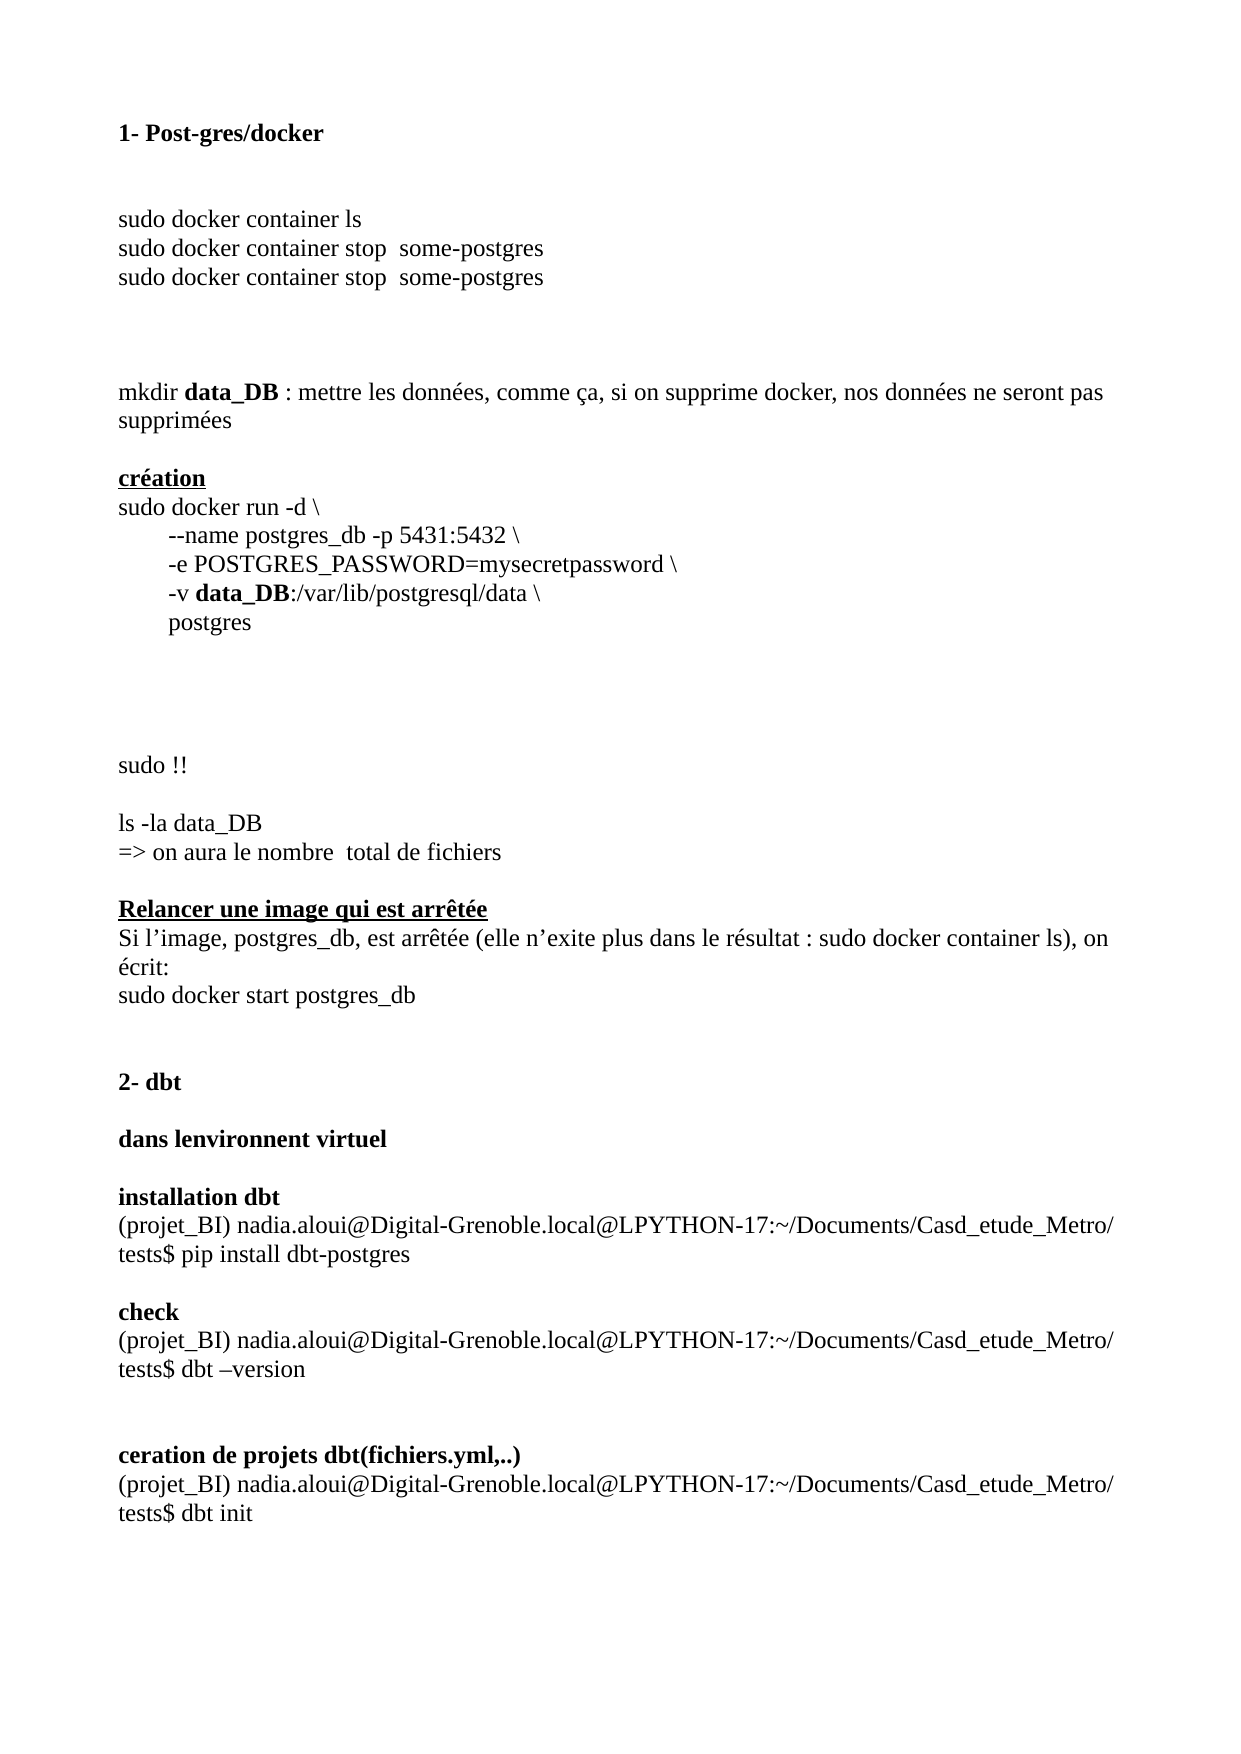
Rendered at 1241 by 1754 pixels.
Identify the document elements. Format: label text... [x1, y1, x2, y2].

text (projet_BI) nadia.aloui@Digital-Grenoble.local@LPYTHON-17:~/Documents/Casd_etude_Metro/tests$ dbt –version [118, 1326, 1122, 1383]
text 2- dbt [118, 1067, 1122, 1096]
text sudo docker container stop some-postgres [118, 262, 1122, 291]
text postgres [118, 607, 1122, 636]
text Relancer une image qui est arrêtée [118, 894, 1122, 923]
text ceration de projets dbt(fichiers.yml,..) [118, 1441, 1122, 1469]
text -v data_DB:/var/lib/postgresql/data \ [118, 578, 1122, 607]
text -e POSTGRES_PASSWORD=mysecretpassword \ [118, 549, 1122, 578]
text mkdir data_DB : mettre les données, comme ça, si on supprime docker, nos données ne seront pas supprimées [118, 377, 1122, 434]
text Si l’image, postgres_db, est arrêtée (elle n’exite plus dans le résultat : sudo docker container ls), on écrit: [118, 923, 1122, 981]
text (projet_BI) nadia.aloui@Digital-Grenoble.local@LPYTHON-17:~/Documents/Casd_etude_Metro/tests$ pip install dbt-postgres [118, 1211, 1122, 1268]
text sudo docker run -d \ [118, 492, 1122, 521]
text sudo docker container stop some-postgres [118, 233, 1122, 262]
text installation dbt [118, 1182, 1122, 1211]
text (projet_BI) nadia.aloui@Digital-Grenoble.local@LPYTHON-17:~/Documents/Casd_etude_Metro/tests$ dbt init [118, 1469, 1122, 1527]
text check [118, 1297, 1122, 1326]
text sudo !! [118, 751, 1122, 779]
text dans lenvironnent virtuel [118, 1124, 1122, 1153]
text 1- Post-gres/docker [118, 118, 1122, 147]
text sudo docker start postgres_db [118, 981, 1122, 1009]
text sudo docker container ls [118, 204, 1122, 233]
text => on aura le nombre total de fichiers [118, 837, 1122, 866]
text ls -la data_DB [118, 808, 1122, 837]
text création [118, 463, 1122, 492]
text --name postgres_db -p 5431:5432 \ [118, 521, 1122, 549]
